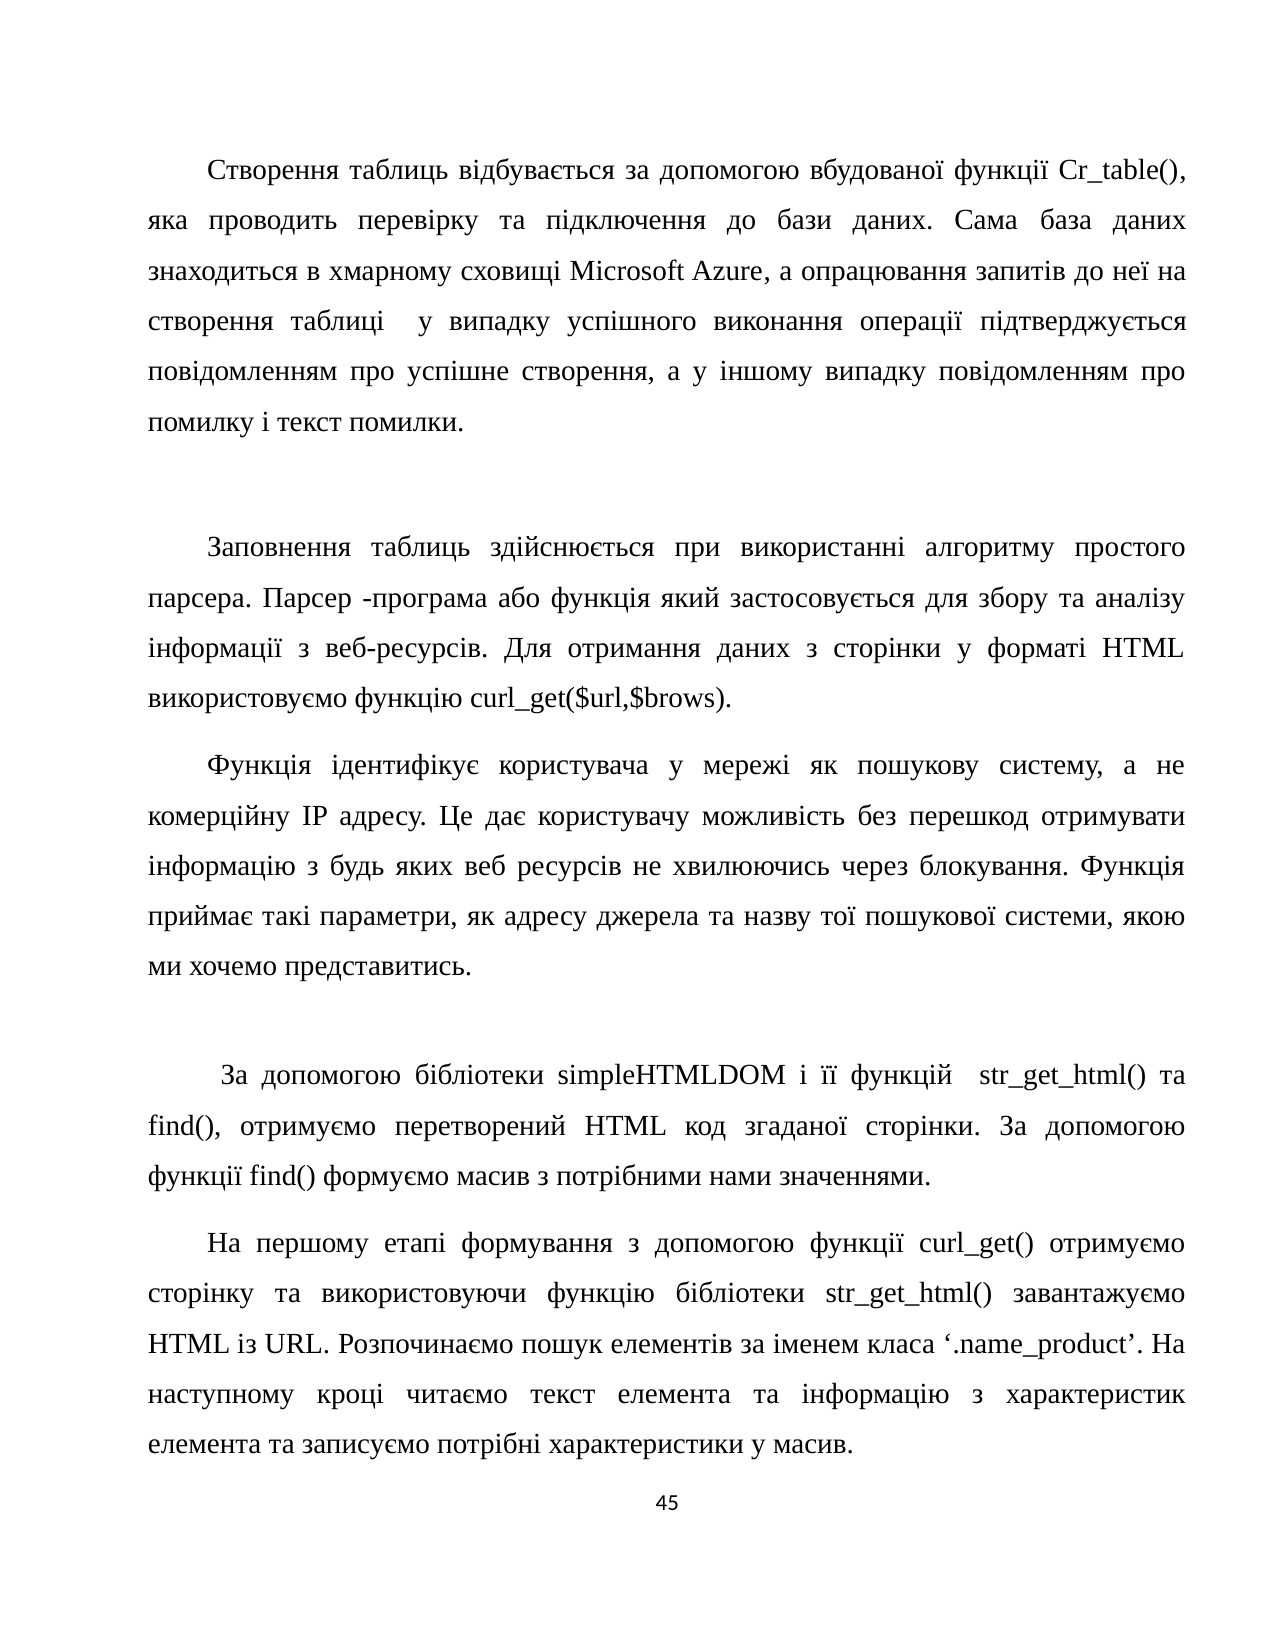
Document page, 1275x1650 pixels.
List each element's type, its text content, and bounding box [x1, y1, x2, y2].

text На першому етапі формування з допомогою функції curl_get() отримуємо сторінку та використовуючи функцію бібліотеки str_get_html() завантажуємо HTML із URL. Розпочинаємо пошук елементів за іменем класа ‘.name_product’. На наступному кроці читаємо текст елемента та інформацію з характеристик елемента та записуємо потрібні характеристики у масив. [148, 1225, 1186, 1460]
text Заповнення таблиць здійснюється при використанні алгоритму простого парсера. Парсер -програма або функція який застосовується для збору та аналізу інформації з веб-ресурсів. Для отримання даних з сторінки у форматі HTML використовуємо функцію curl_get($url,$brows). [148, 529, 1186, 714]
text За допомогою бібліотеки simpleHTMLDOM і її функцій str_get_html() та find(), отримуємо перетворений HTML код згаданої сторінки. За допомогою функції find() формуємо масив з потрібними нами значеннями. [148, 1057, 1186, 1192]
text Створення таблиць відбувається за допомогою вбудованої функції Cr_table(), яка проводить перевірку та підключення до бази даних. Сама база даних знаходиться в хмарному сховищі Microsoft Azure, а опрацювання запитів до неї на створення таблиці у випадку успішного виконання операції підтверджується повідомленням про успішне створення, а у іншому випадку повідомленням про помилку і текст помилки. [148, 152, 1186, 437]
text Функція ідентифікує користувача у мережі як пошукову систему, а не комерційну IP адресу. Це дає користувачу можливість без перешкод отримувати інформацію з будь яких веб ресурсів не хвилюючись через блокування. Функція приймає такі параметри, як адресу джерела та назву тої пошукової системи, якою ми хочемо представитись. [148, 747, 1186, 982]
